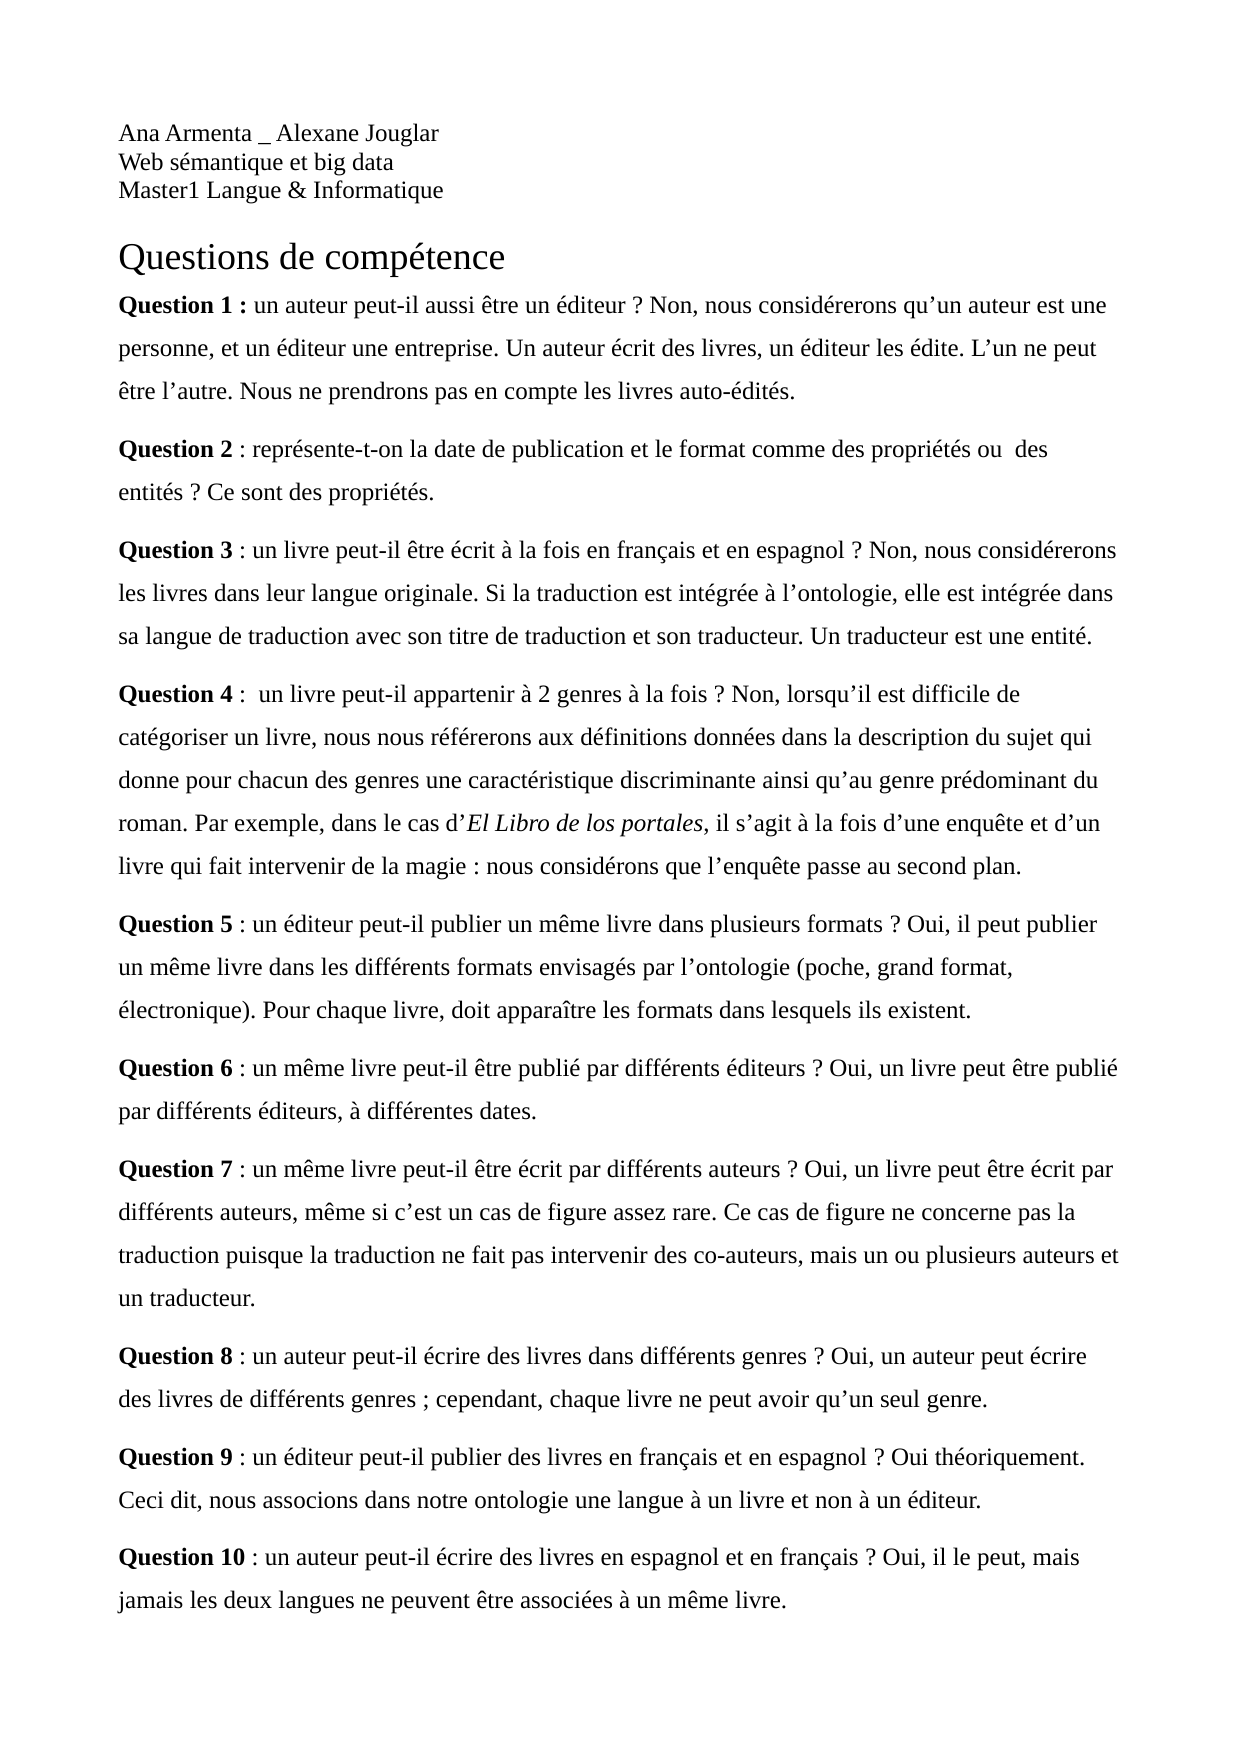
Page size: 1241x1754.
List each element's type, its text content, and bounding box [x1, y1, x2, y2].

text Question 10 : un auteur peut-il écrire des livres en espagnol et en français ? Oui, il le peut, mais jamais les deux langues ne peuvent être associées à un même livre. [118, 1542, 1122, 1614]
text Question 1 : un auteur peut-il aussi être un éditeur ? Non, nous considérerons qu’un auteur est une personne, et un éditeur une entreprise. Un auteur écrit des livres, un éditeur les édite. L’un ne peut être l’autre. Nous ne prendrons pas en compte les livres auto-édités. [118, 290, 1122, 405]
text Question 4 : un livre peut-il appartenir à 2 genres à la fois ? Non, lorsqu’il est difficile de catégoriser un livre, nous nous référerons aux définitions données dans la description du sujet qui donne pour chacun des genres une caractéristique discriminante ainsi qu’au genre prédominant du roman. Par exemple, dans le cas d’El Libro de los portales, il s’agit à la fois d’une enquête et d’un livre qui fait intervenir de la magie : nous considérons que l’enquête passe au second plan. [118, 679, 1122, 880]
subtitle Questions de compétence [118, 234, 1122, 277]
text Question 2 : représente-t-on la date de publication et le format comme des propriétés ou des entités ? Ce sont des propriétés. [118, 434, 1122, 506]
text Question 9 : un éditeur peut-il publier des livres en français et en espagnol ? Oui théoriquement. Ceci dit, nous associons dans notre ontologie une langue à un livre et non à un éditeur. [118, 1442, 1122, 1513]
text Question 5 : un éditeur peut-il publier un même livre dans plusieurs formats ? Oui, il peut publier un même livre dans les différents formats envisagés par l’ontologie (poche, grand format, électronique). Pour chaque livre, doit apparaître les formats dans lesquels ils existent. [118, 909, 1122, 1024]
text Question 8 : un auteur peut-il écrire des livres dans différents genres ? Oui, un auteur peut écrire des livres de différents genres ; cependant, chaque livre ne peut avoir qu’un seul genre. [118, 1341, 1122, 1413]
text Question 3 : un livre peut-il être écrit à la fois en français et en espagnol ? Non, nous considérerons les livres dans leur langue originale. Si la traduction est intégrée à l’ontologie, elle est intégrée dans sa langue de traduction avec son titre de traduction et son traducteur. Un traducteur est une entité. [118, 535, 1122, 650]
text Question 7 : un même livre peut-il être écrit par différents auteurs ? Oui, un livre peut être écrit par différents auteurs, même si c’est un cas de figure assez rare. Ce cas de figure ne concerne pas la traduction puisque la traduction ne fait pas intervenir des co-auteurs, mais un ou plusieurs auteurs et un traducteur. [118, 1154, 1122, 1312]
text Question 6 : un même livre peut-il être publié par différents éditeurs ? Oui, un livre peut être publié par différents éditeurs, à différentes dates. [118, 1053, 1122, 1125]
